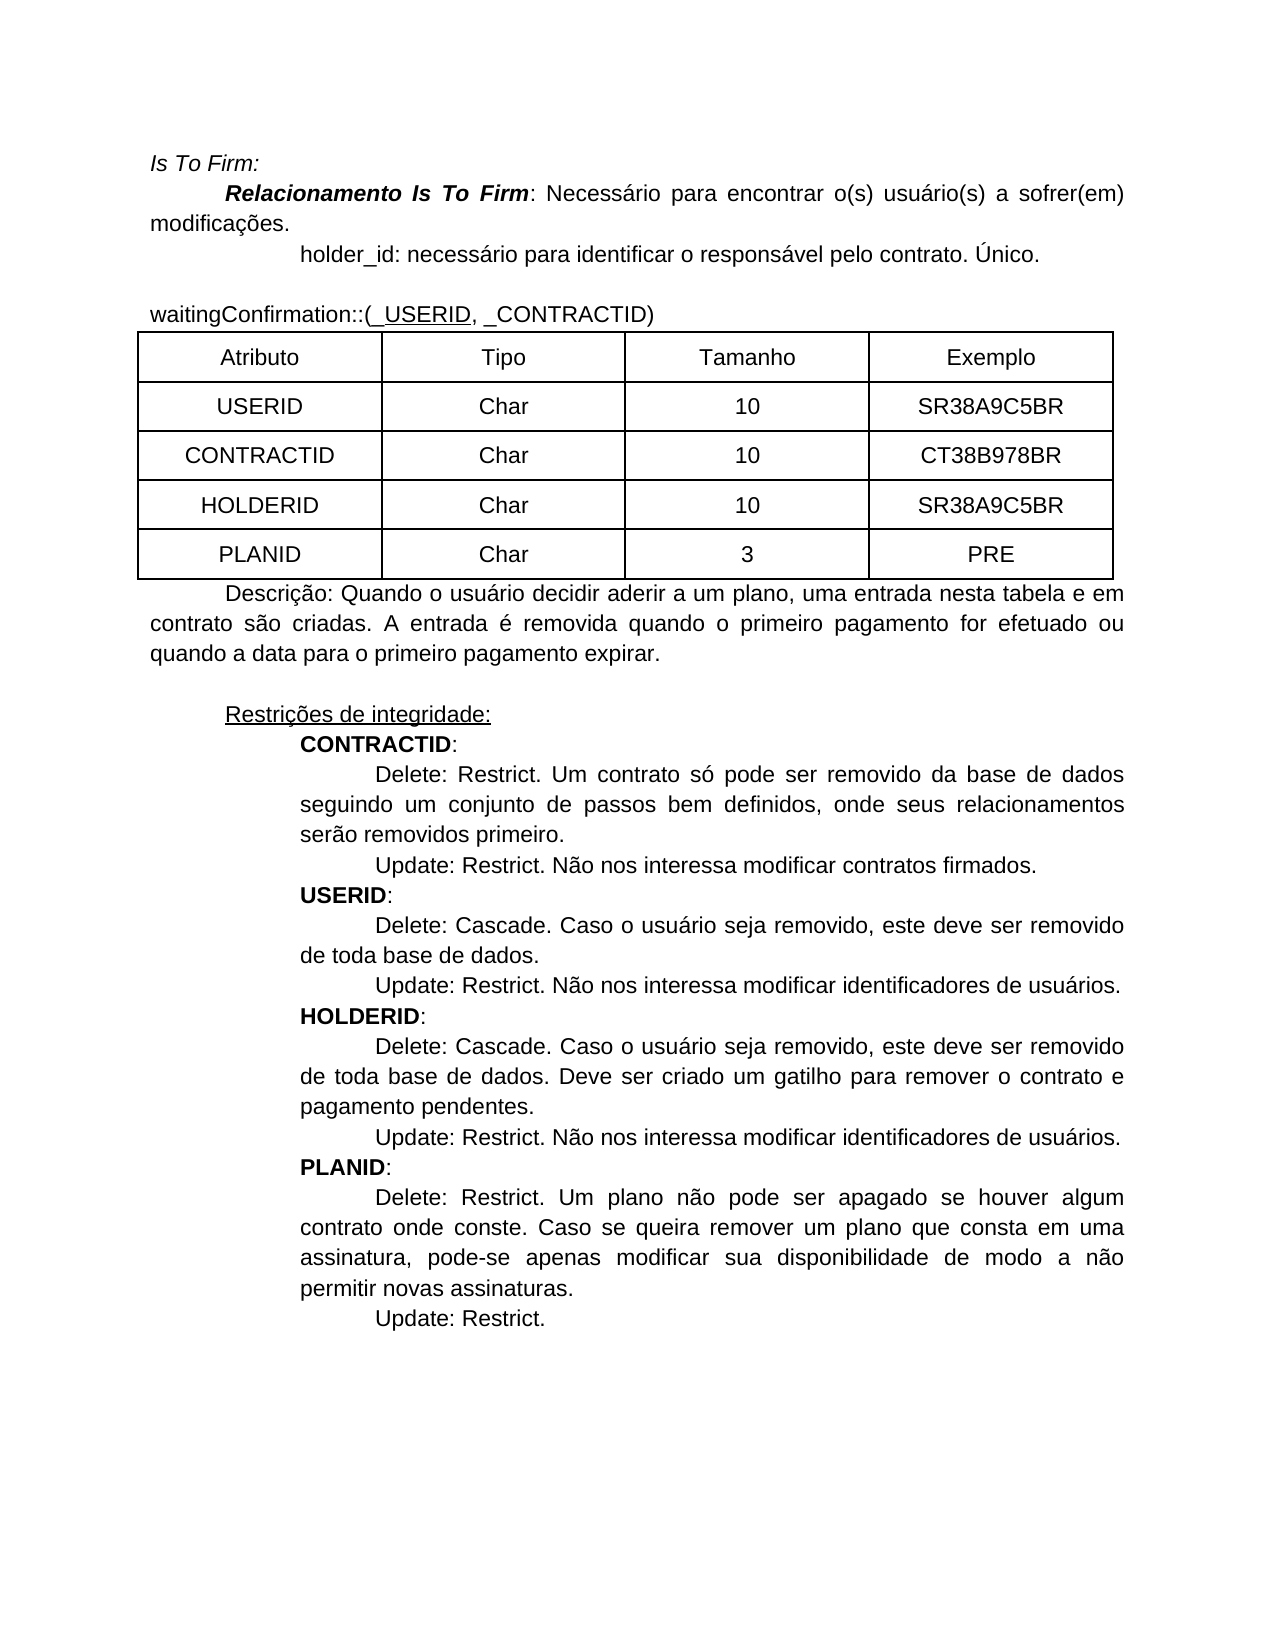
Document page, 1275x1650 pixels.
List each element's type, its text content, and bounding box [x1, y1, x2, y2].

table_cell 10 [626, 432, 868, 479]
table_cell Char [383, 383, 624, 430]
table_cell Char [383, 481, 624, 528]
table_header Tamanho [626, 333, 868, 381]
text Relacionamento Is To Firm: Necessário para encontrar o(s) usuário(s) a sofrer(em) modificações. [150, 180, 1125, 237]
table_cell CT38B978BR [870, 432, 1112, 479]
table_cell CONTRACTID [139, 432, 381, 479]
text Update: Restrict. Não nos interessa modificar identificadores de usuários. [300, 1123, 1125, 1150]
text holder_id: necessário para identificar o responsável pelo contrato. Único. [150, 241, 1125, 267]
text waitingConfirmation::(_USERID, _CONTRACTID) [150, 301, 1125, 327]
table_cell PRE [870, 530, 1112, 578]
text Delete: Restrict. Um plano não pode ser apagado se houver algum contrato onde conste. Caso se queira remover um plano que consta em uma assinatura, pode-se apenas modificar sua disponibilidade de modo a não permitir novas assinaturas. [300, 1184, 1125, 1301]
text Delete: Cascade. Caso o usuário seja removido, este deve ser removido de toda base de dados. [300, 912, 1125, 968]
text Restrições de integridade: [150, 701, 1125, 727]
text Delete: Restrict. Um contrato só pode ser removido da base de dados seguindo um conjunto de passos bem definidos, onde seus relacionamentos serão removidos primeiro. [300, 761, 1125, 848]
table_header Atributo [139, 333, 381, 381]
table_cell 10 [626, 481, 868, 528]
table_cell SR38A9C5BR [870, 383, 1112, 430]
table_cell HOLDERID [139, 481, 381, 528]
text Update: Restrict. Não nos interessa modificar identificadores de usuários. [300, 972, 1125, 999]
text Descrição: Quando o usuário decidir aderir a um plano, uma entrada nesta tabela e em contrato são criadas. A entrada é removida quando o primeiro pagamento for efetuado ou quando a data para o primeiro pagamento expirar. [150, 580, 1125, 666]
table_cell Char [383, 530, 624, 578]
text Is To Firm: [150, 150, 1125, 176]
table_cell PLANID [139, 530, 381, 578]
table_cell SR38A9C5BR [870, 481, 1112, 528]
text Delete: Cascade. Caso o usuário seja removido, este deve ser removido de toda base de dados. Deve ser criado um gatilho para remover o contrato e pagamento pendentes. [300, 1033, 1125, 1119]
table_cell 10 [626, 383, 868, 430]
table_header Tipo [383, 333, 624, 381]
text CONTRACTID: [225, 731, 1125, 757]
table_cell USERID [139, 383, 381, 430]
text Update: Restrict. Não nos interessa modificar contratos firmados. [300, 852, 1125, 878]
table_cell Char [383, 432, 624, 479]
table_cell 3 [626, 530, 868, 578]
table_header Exemplo [870, 333, 1112, 381]
text PLANID: [225, 1154, 1125, 1180]
text Update: Restrict. [225, 1305, 1125, 1331]
text USERID: [225, 882, 1125, 908]
text HOLDERID: [225, 1003, 1125, 1029]
